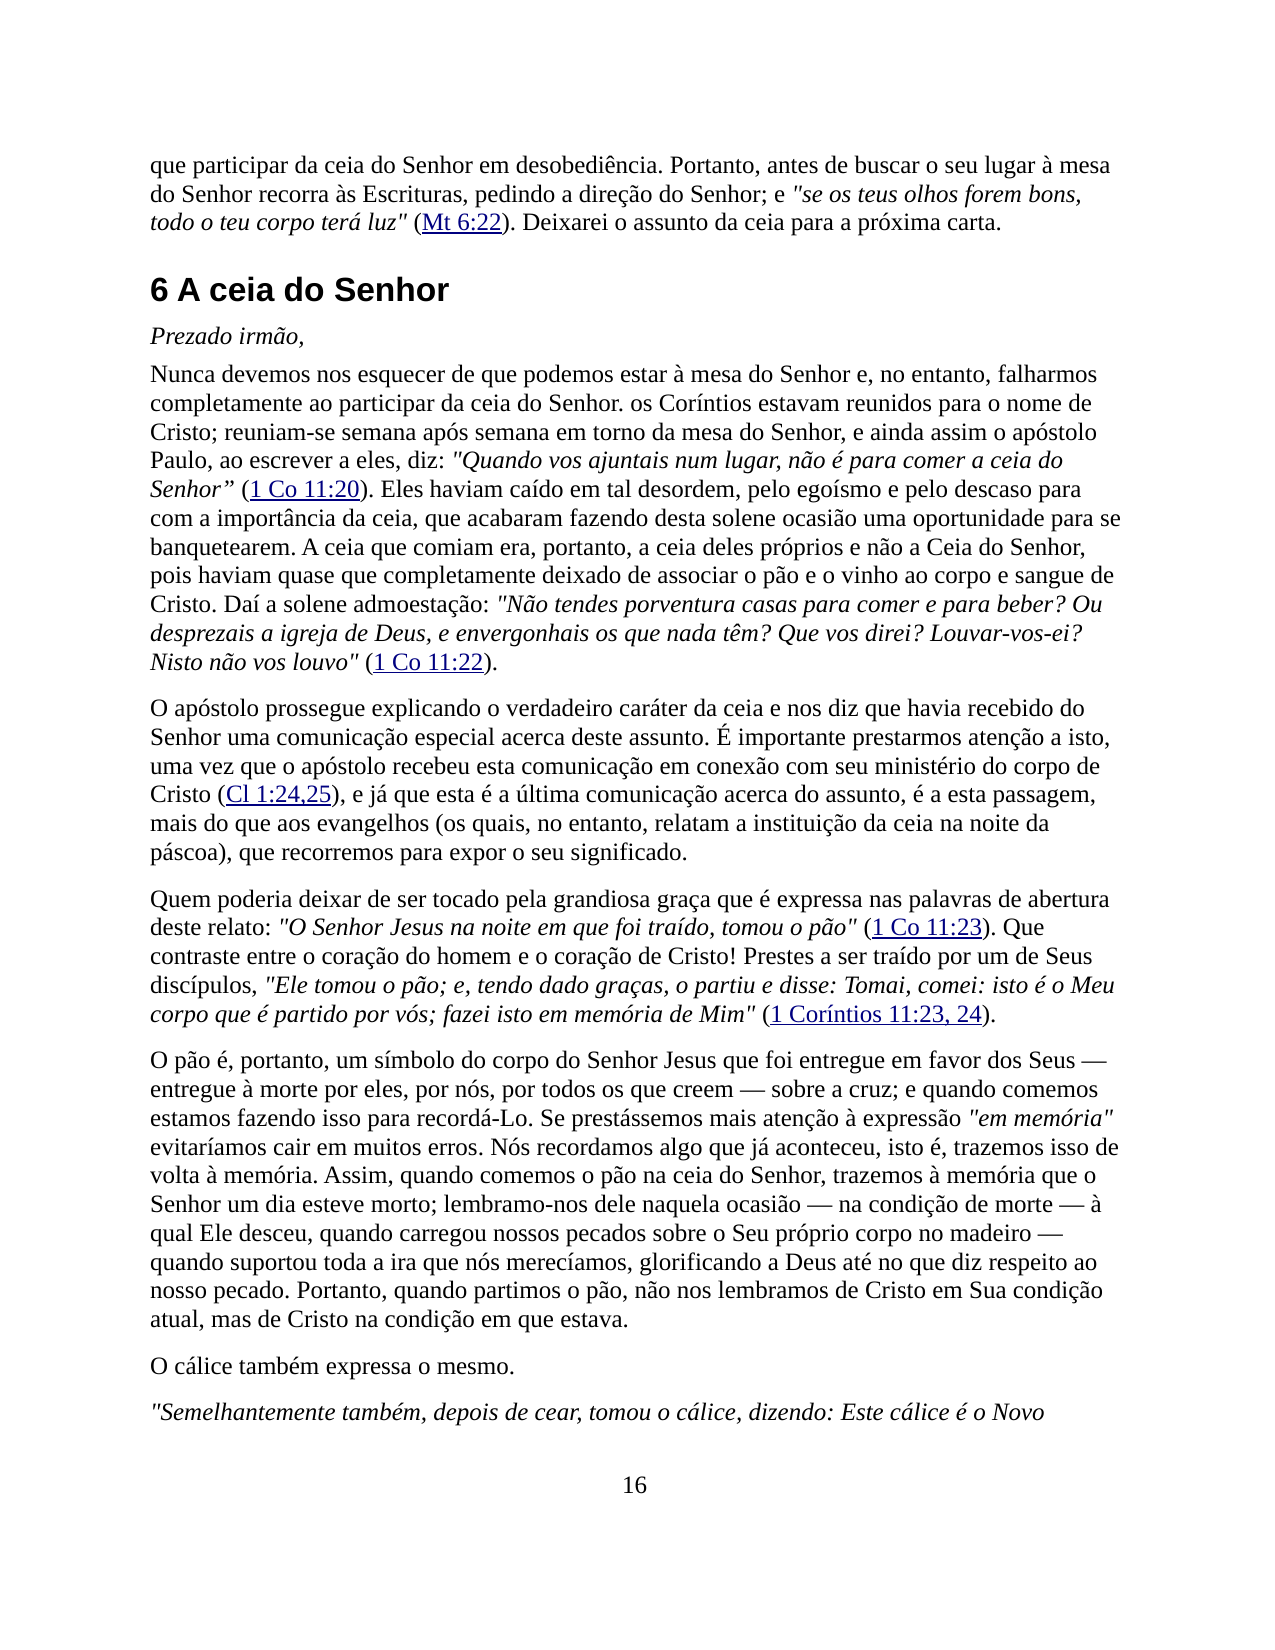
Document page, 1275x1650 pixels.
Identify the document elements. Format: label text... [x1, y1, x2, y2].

text O pão é, portanto, um símbolo do corpo do Senhor Jesus que foi entregue em favor dos Seus — entregue à morte por eles, por nós, por todos os que creem — sobre a cruz; e quando comemos estamos fazendo isso para recordá-Lo. Se prestássemos mais atenção à expressão "em memória" evitaríamos cair em muitos erros. Nós recordamos algo que já aconteceu, isto é, trazemos isso de volta à memória. Assim, quando comemos o pão na ceia do Senhor, trazemos à memória que o Senhor um dia esteve morto; lembramo-nos dele naquela ocasião — na condição de morte — à qual Ele desceu, quando carregou nossos pecados sobre o Seu próprio corpo no madeiro — quando suportou toda a ira que nós merecíamos, glorificando a Deus até no que diz respeito ao nosso pecado. Portanto, quando partimos o pão, não nos lembramos de Cristo em Sua condição atual, mas de Cristo na condição em que estava. [150, 1045, 1125, 1333]
subtitle 6 A ceia do Senhor [150, 270, 1125, 309]
text O cálice também expressa o mesmo. [150, 1351, 1125, 1379]
text Prezado irmão, [150, 321, 1125, 350]
text que participar da ceia do Senhor em desobediência. Portanto, antes de buscar o seu lugar à mesa do Senhor recorra às Escrituras, pedindo a direção do Senhor; e "se os teus olhos forem bons, todo o teu corpo terá luz" (Mt 6:22). Deixarei o assunto da ceia para a próxima carta. [150, 150, 1125, 236]
text "Semelhantemente também, depois de cear, tomou o cálice, dizendo: Este cálice é o Novo [150, 1397, 1125, 1426]
text O apóstolo prossegue explicando o verdadeiro caráter da ceia e nos diz que havia recebido do Senhor uma comunicação especial acerca deste assunto. É importante prestarmos atenção a isto, uma vez que o apóstolo recebeu esta comunicação em conexão com seu ministério do corpo de Cristo (Cl 1:24,25), e já que esta é a última comunicação acerca do assunto, é a esta passagem, mais do que aos evangelhos (os quais, no entanto, relatam a instituição da ceia na noite da páscoa), que recorremos para expor o seu significado. [150, 693, 1125, 866]
text Quem poderia deixar de ser tocado pela grandiosa graça que é expressa nas palavras de abertura deste relato: "O Senhor Jesus na noite em que foi traído, tomou o pão" (1 Co 11:23). Que contraste entre o coração do homem e o coração de Cristo! Prestes a ser traído por um de Seus discípulos, "Ele tomou o pão; e, tendo dado graças, o partiu e disse: Tomai, comei: isto é o Meu corpo que é partido por vós; fazei isto em memória de Mim" (1 Coríntios 11:23, 24). [150, 884, 1125, 1027]
text Nunca devemos nos esquecer de que podemos estar à mesa do Senhor e, no entanto, falharmos completamente ao participar da ceia do Senhor. os Coríntios estavam reunidos para o nome de Cristo; reuniam-se semana após semana em torno da mesa do Senhor, e ainda assim o apóstolo Paulo, ao escrever a eles, diz: "Quando vos ajuntais num lugar, não é para comer a ceia do Senhor” (1 Co 11:20). Eles haviam caído em tal desordem, pelo egoísmo e pelo descaso para com a importância da ceia, que acabaram fazendo desta solene ocasião uma oportunidade para se banquetearem. A ceia que comiam era, portanto, a ceia deles próprios e não a Ceia do Senhor, pois haviam quase que completamente deixado de associar o pão e o vinho ao corpo e sangue de Cristo. Daí a solene admoestação: "Não tendes porventura casas para comer e para beber? Ou desprezais a igreja de Deus, e envergonhais os que nada têm? Que vos direi? Louvar-vos-ei? Nisto não vos louvo" (1 Co 11:22). [150, 359, 1125, 675]
